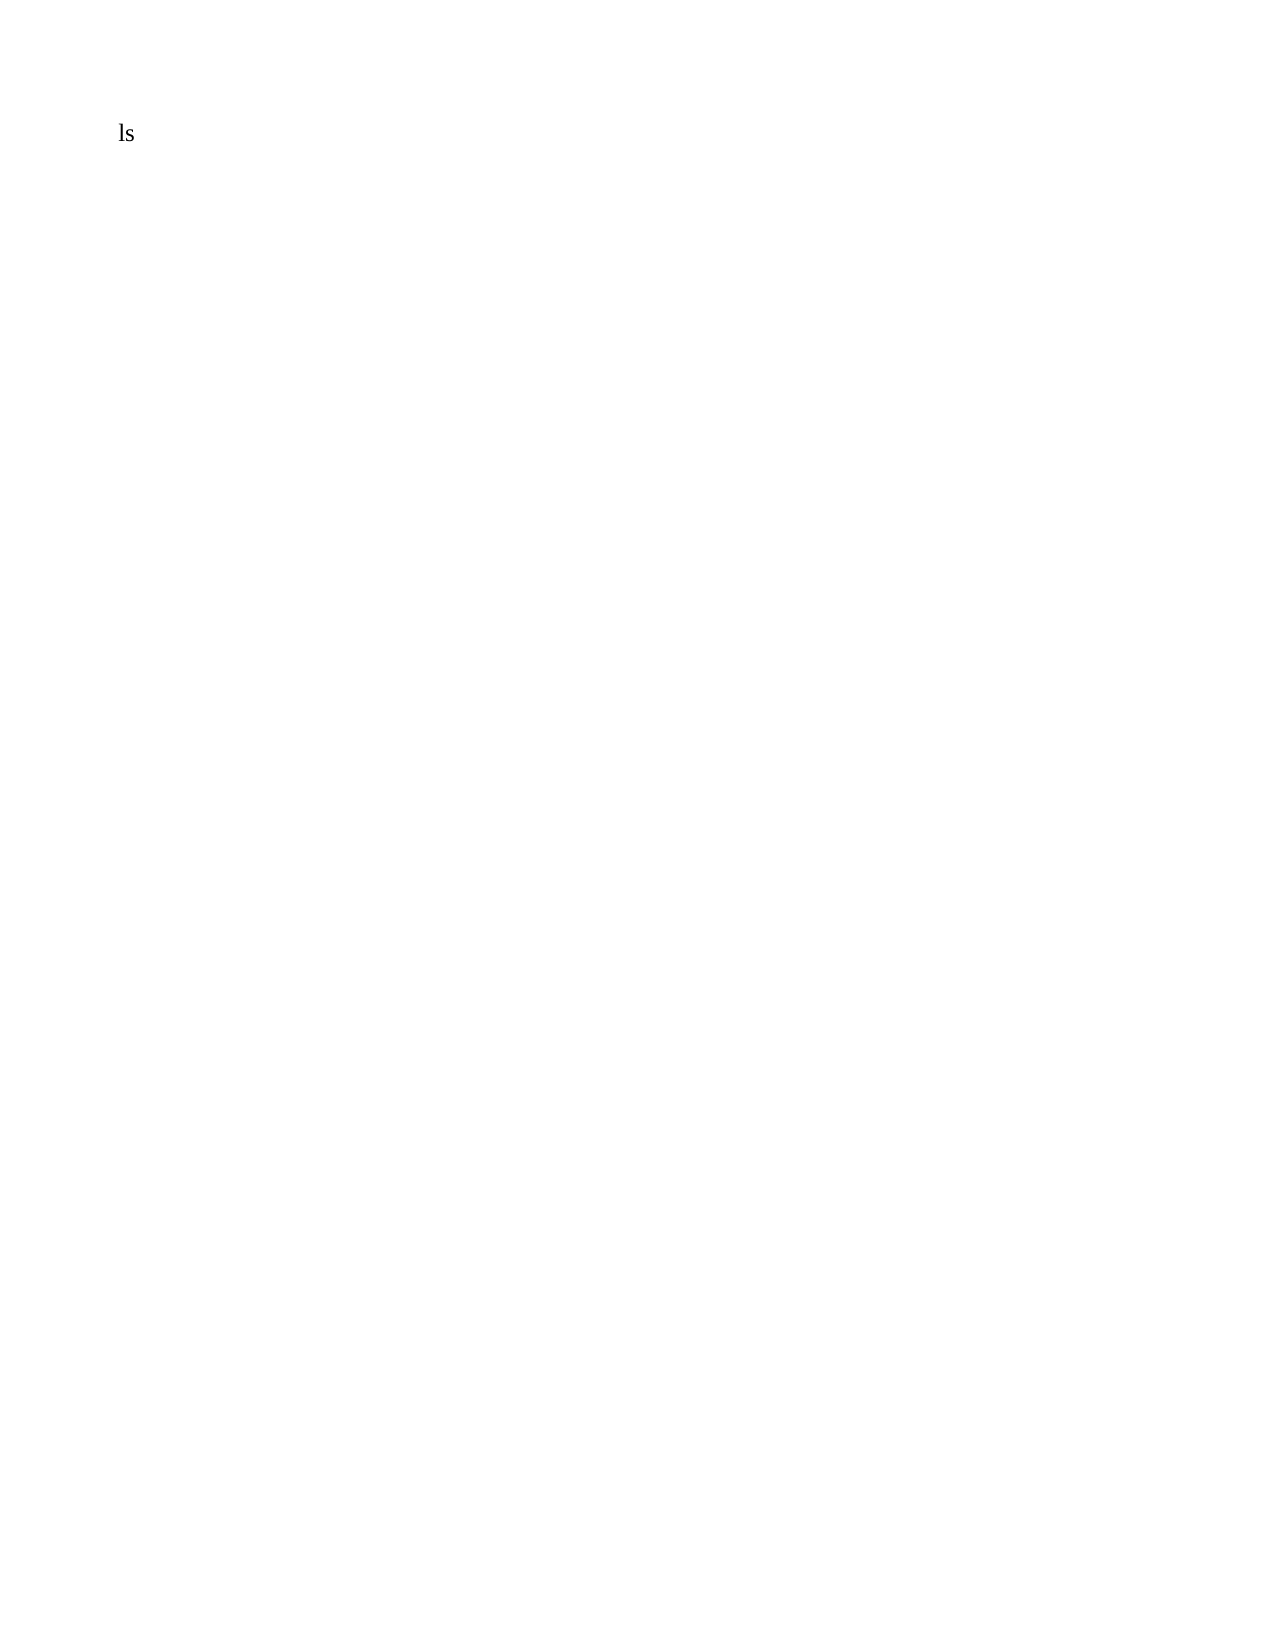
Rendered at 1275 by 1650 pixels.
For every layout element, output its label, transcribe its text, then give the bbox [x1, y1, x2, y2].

text ls [118, 118, 1157, 147]
